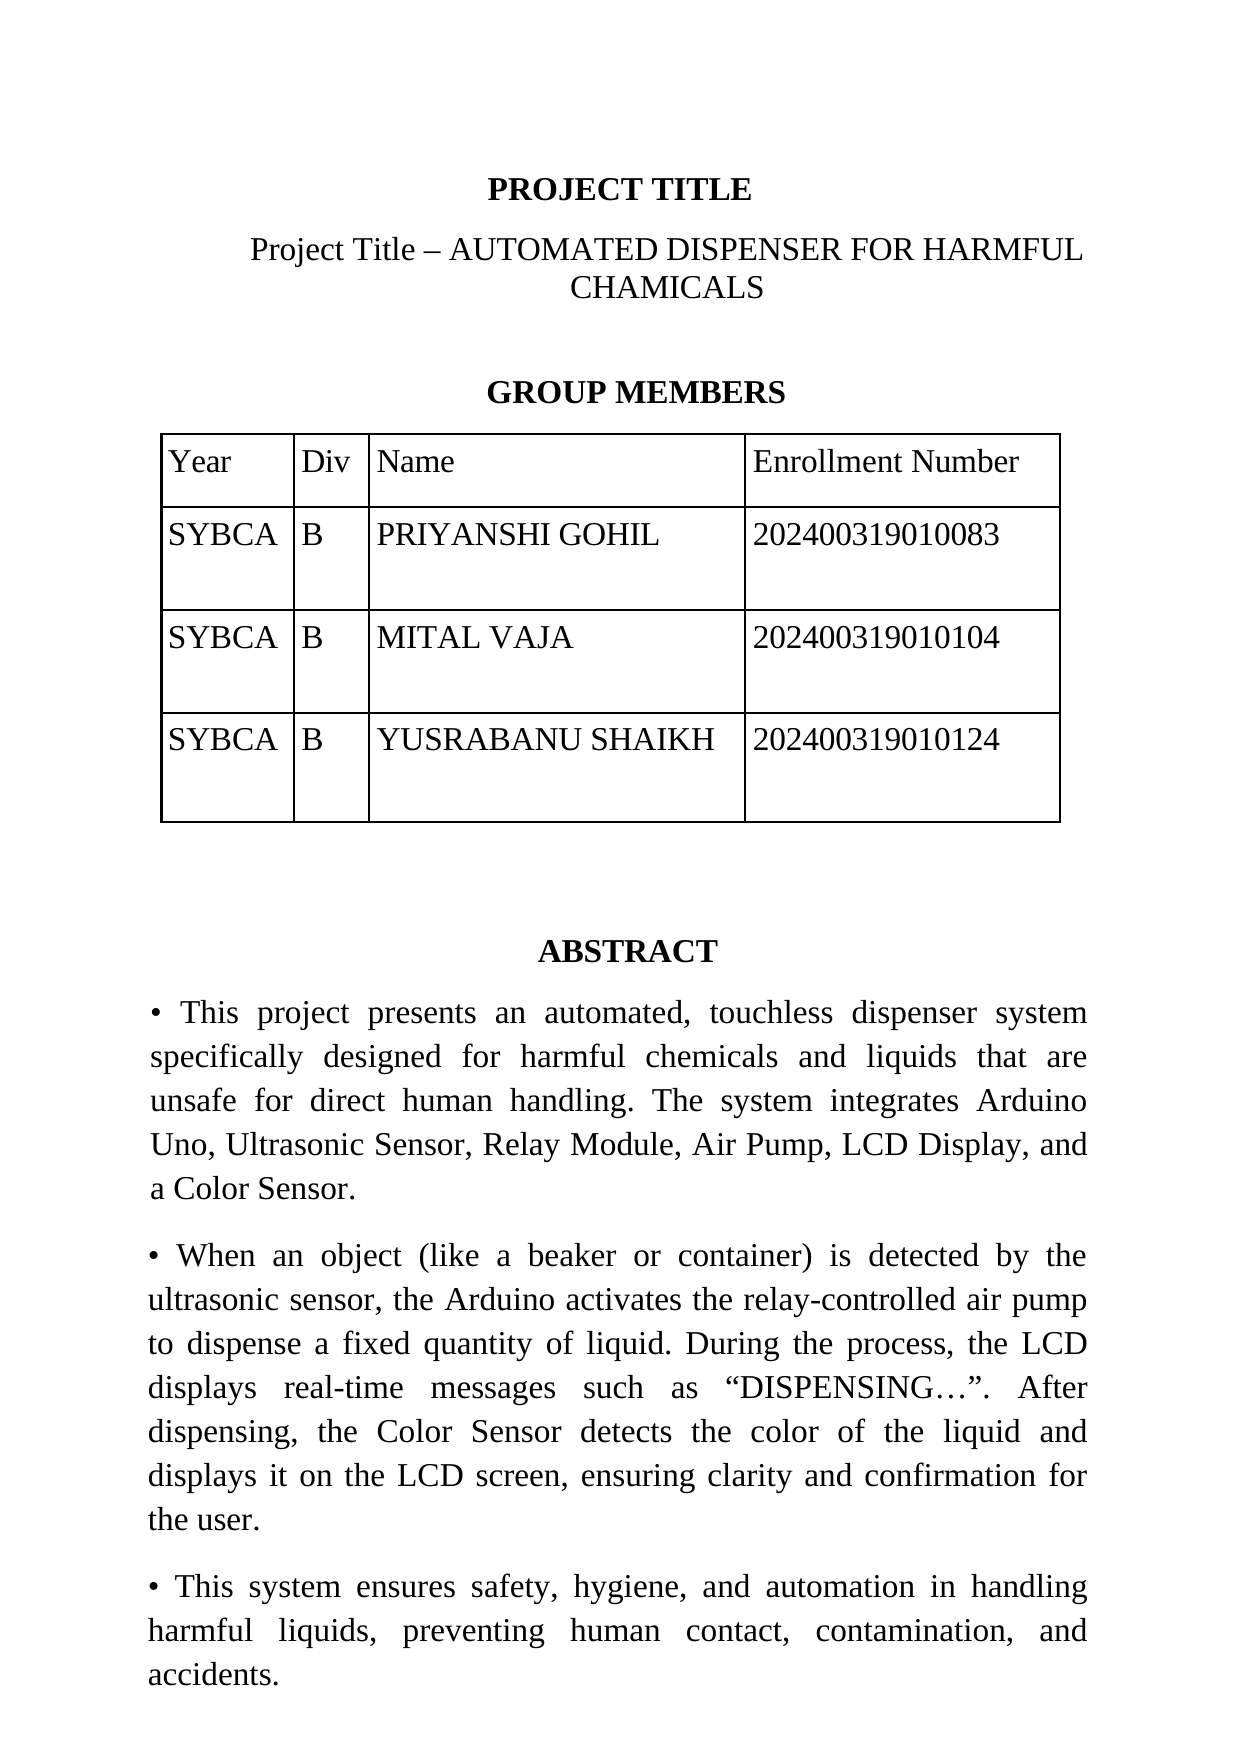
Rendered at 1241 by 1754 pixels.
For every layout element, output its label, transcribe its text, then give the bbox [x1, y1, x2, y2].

text • This project presents an automated, touchless dispenser system specifically designed for harmful chemicals and liquids that are unsafe for direct human handling. The system integrates Arduino Uno, Ultrasonic Sensor, Relay Module, Air Pump, LCD Display, and a Color Sensor. [150, 992, 1089, 1207]
table_header Name [370, 435, 744, 506]
subtitle GROUP MEMBERS [486, 373, 1093, 411]
table_cell SYBCA [163, 714, 293, 821]
table_cell B [295, 611, 368, 712]
text ABSTRACT [538, 932, 1093, 970]
table_cell SYBCA [163, 611, 293, 712]
table_header Enrollment Number [746, 435, 1059, 506]
text • When an object (like a beaker or container) is detected by the ultrasonic sensor, the Arduino activates the relay-controlled air pump to dispense a fixed quantity of liquid. During the process, the LCD displays real-time messages such as “DISPENSING…”. After dispensing, the Color Sensor detects the color of the liquid and displays it on the LCD screen, ensuring clarity and confirmation for the user. [148, 1235, 1089, 1538]
table_cell SYBCA [163, 508, 293, 609]
text Project Title – AUTOMATED DISPENSER FOR HARMFUL CHAMICALS [242, 229, 1093, 306]
subtitle PROJECT TITLE [148, 169, 1093, 207]
table_header Year [163, 435, 293, 506]
table_header Div [295, 435, 368, 506]
table_cell 202400319010124 [746, 714, 1059, 821]
table_cell YUSRABANU SHAIKH [370, 714, 744, 821]
table_cell B [295, 714, 368, 821]
table_cell 202400319010083 [746, 508, 1059, 609]
table_cell 202400319010104 [746, 611, 1059, 712]
table_cell MITAL VAJA [370, 611, 744, 712]
table_cell B [295, 508, 368, 609]
text • This system ensures safety, hygiene, and automation in handling harmful liquids, preventing human contact, contamination, and accidents. [148, 1566, 1089, 1692]
table_cell PRIYANSHI GOHIL [370, 508, 744, 609]
